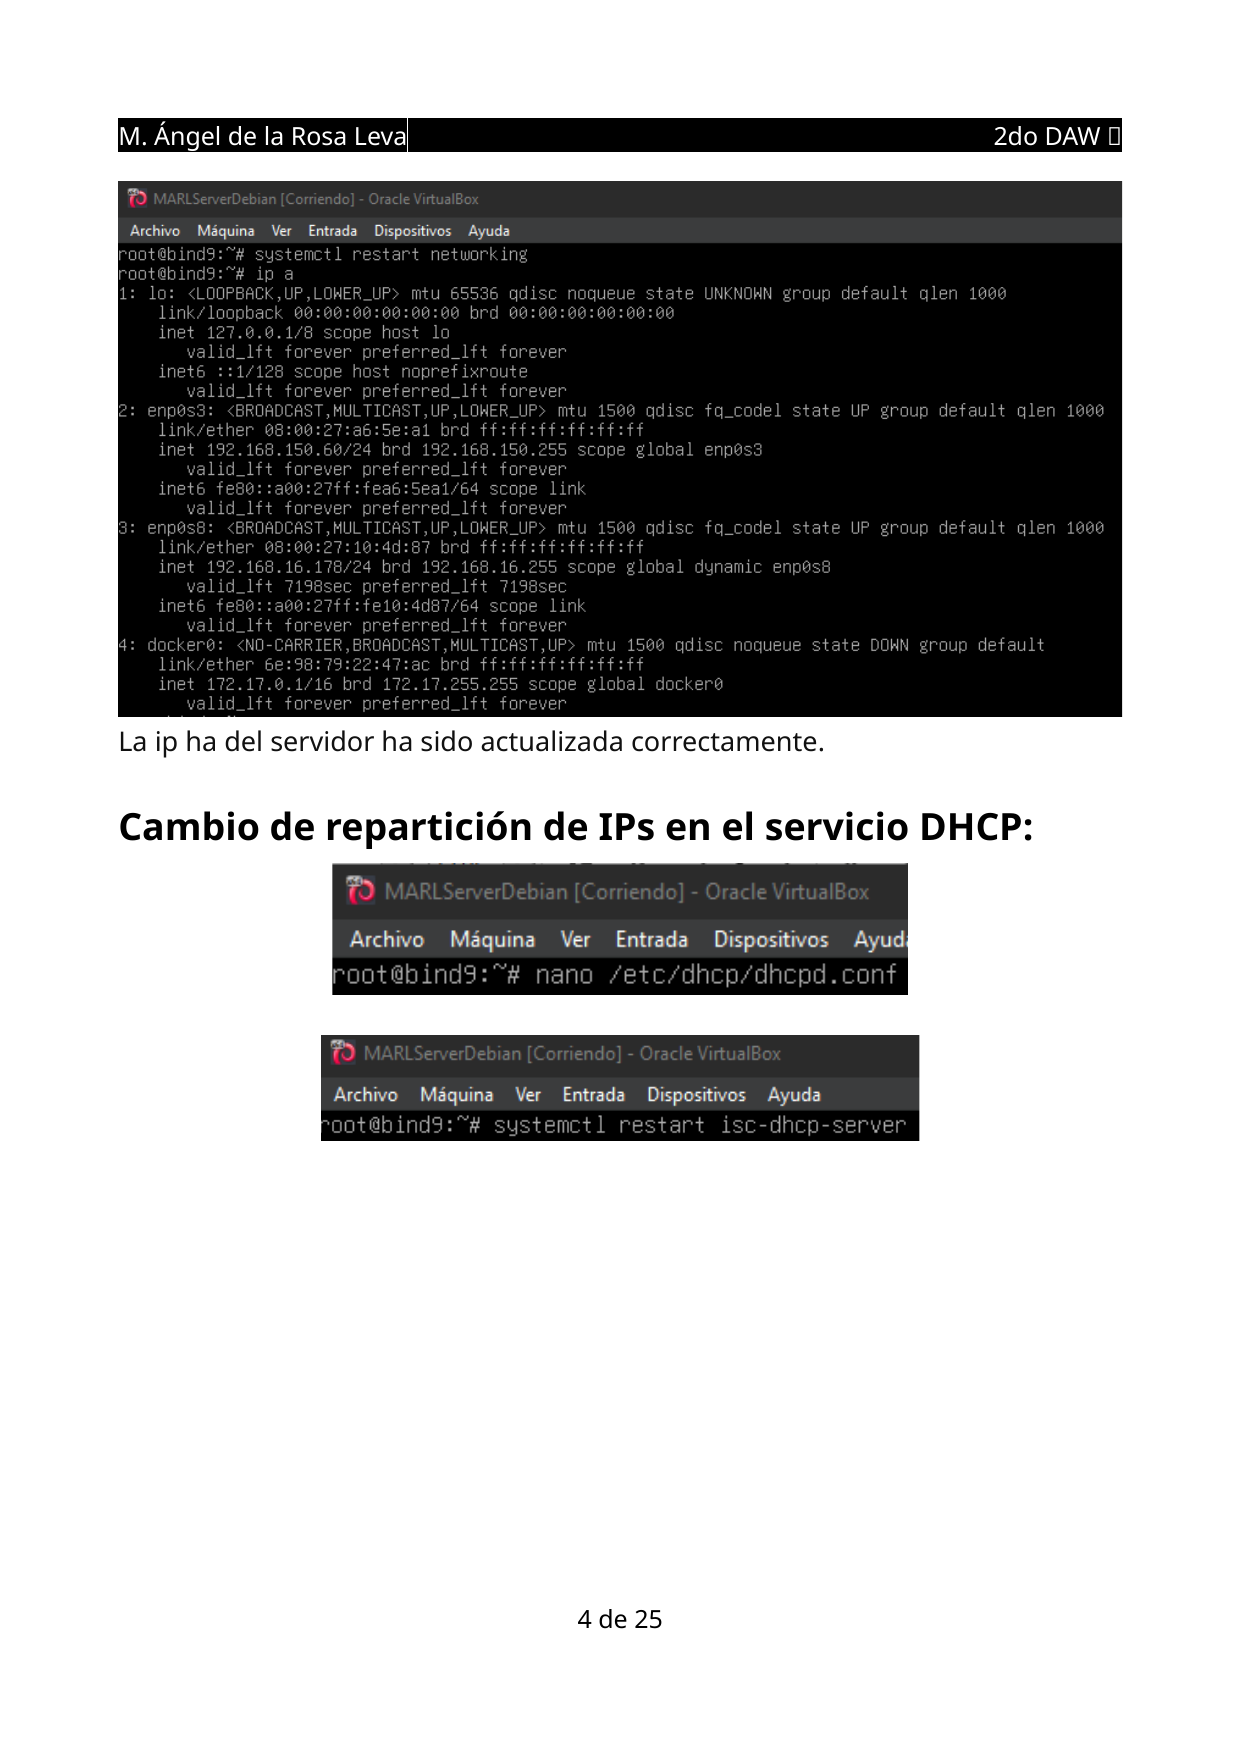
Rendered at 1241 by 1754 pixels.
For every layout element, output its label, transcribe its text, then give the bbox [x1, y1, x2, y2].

picture [332, 863, 908, 995]
picture [118, 181, 1123, 717]
subtitle Cambio de repartición de IPs en el servicio DHCP: [118, 800, 1122, 851]
picture [321, 1035, 920, 1141]
text La ip ha del servidor ha sido actualizada correctamente. [118, 717, 1122, 759]
